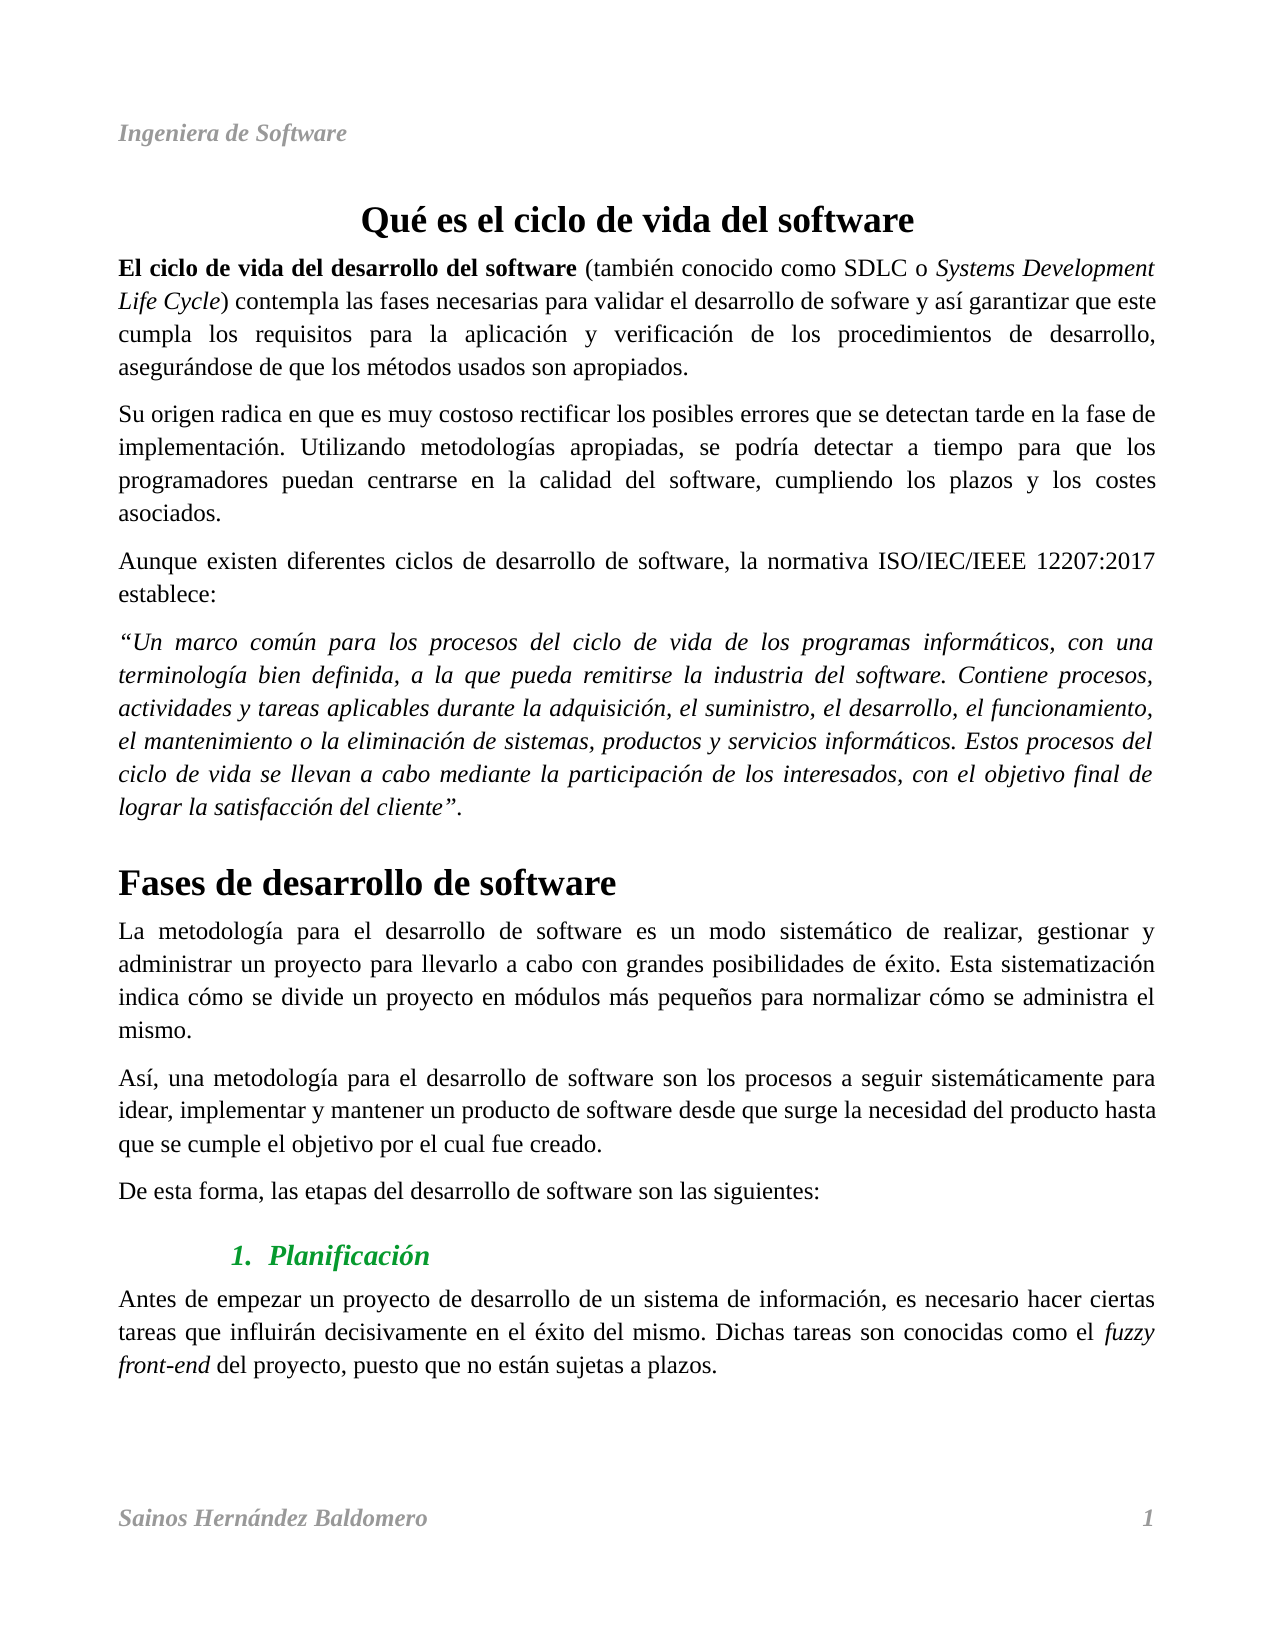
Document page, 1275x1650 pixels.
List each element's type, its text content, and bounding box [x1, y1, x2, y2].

text De esta forma, las etapas del desarrollo de software son las siguientes: [118, 1176, 1157, 1205]
subtitle Qué es el ciclo de vida del software [118, 197, 1157, 240]
text La metodología para el desarrollo de software es un modo sistemático de realizar, gestionar y administrar un proyecto para llevarlo a cabo con grandes posibilidades de éxito. Esta sistematización indica cómo se divide un proyecto en módulos más pequeños para normalizar cómo se administra el mismo. [118, 916, 1157, 1044]
subtitle Fases de desarrollo de software [118, 860, 1157, 903]
subtitle Planificación [231, 1238, 1157, 1272]
text Así, una metodología para el desarrollo de software son los procesos a seguir sistemáticamente para idear, implementar y mantener un producto de software desde que surge la necesidad del producto hasta que se cumple el objetivo por el cual fue creado. [118, 1063, 1157, 1157]
text “Un marco común para los procesos del ciclo de vida de los programas informáticos, con una terminología bien definida, a la que pueda remitirse la industria del software. Contiene procesos, actividades y tareas aplicables durante la adquisición, el suministro, el desarrollo, el funcionamiento, el mantenimiento o la eliminación de sistemas, productos y servicios informáticos. Estos procesos del ciclo de vida se llevan a cabo mediante la participación de los interesados, con el objetivo final de lograr la satisfacción del cliente”. [118, 627, 1157, 821]
text El ciclo de vida del desarrollo del software (también conocido como SDLC o Systems Development Life Cycle) contempla las fases necesarias para validar el desarrollo de sofware y así garantizar que este cumpla los requisitos para la aplicación y verificación de los procedimientos de desarrollo, asegurándose de que los métodos usados son apropiados. [118, 253, 1157, 381]
text Su origen radica en que es muy costoso rectificar los posibles errores que se detectan tarde en la fase de implementación. Utilizando metodologías apropiadas, se podría detectar a tiempo para que los programadores puedan centrarse en la calidad del software, cumpliendo los plazos y los costes asociados. [118, 399, 1157, 527]
text Aunque existen diferentes ciclos de desarrollo de software, la normativa ISO/IEC/IEEE 12207:2017 establece: [118, 546, 1157, 608]
text Antes de empezar un proyecto de desarrollo de un sistema de información, es necesario hacer ciertas tareas que influirán decisivamente en el éxito del mismo. Dichas tareas son conocidas como el fuzzy front-end del proyecto, puesto que no están sujetas a plazos. [118, 1284, 1157, 1379]
